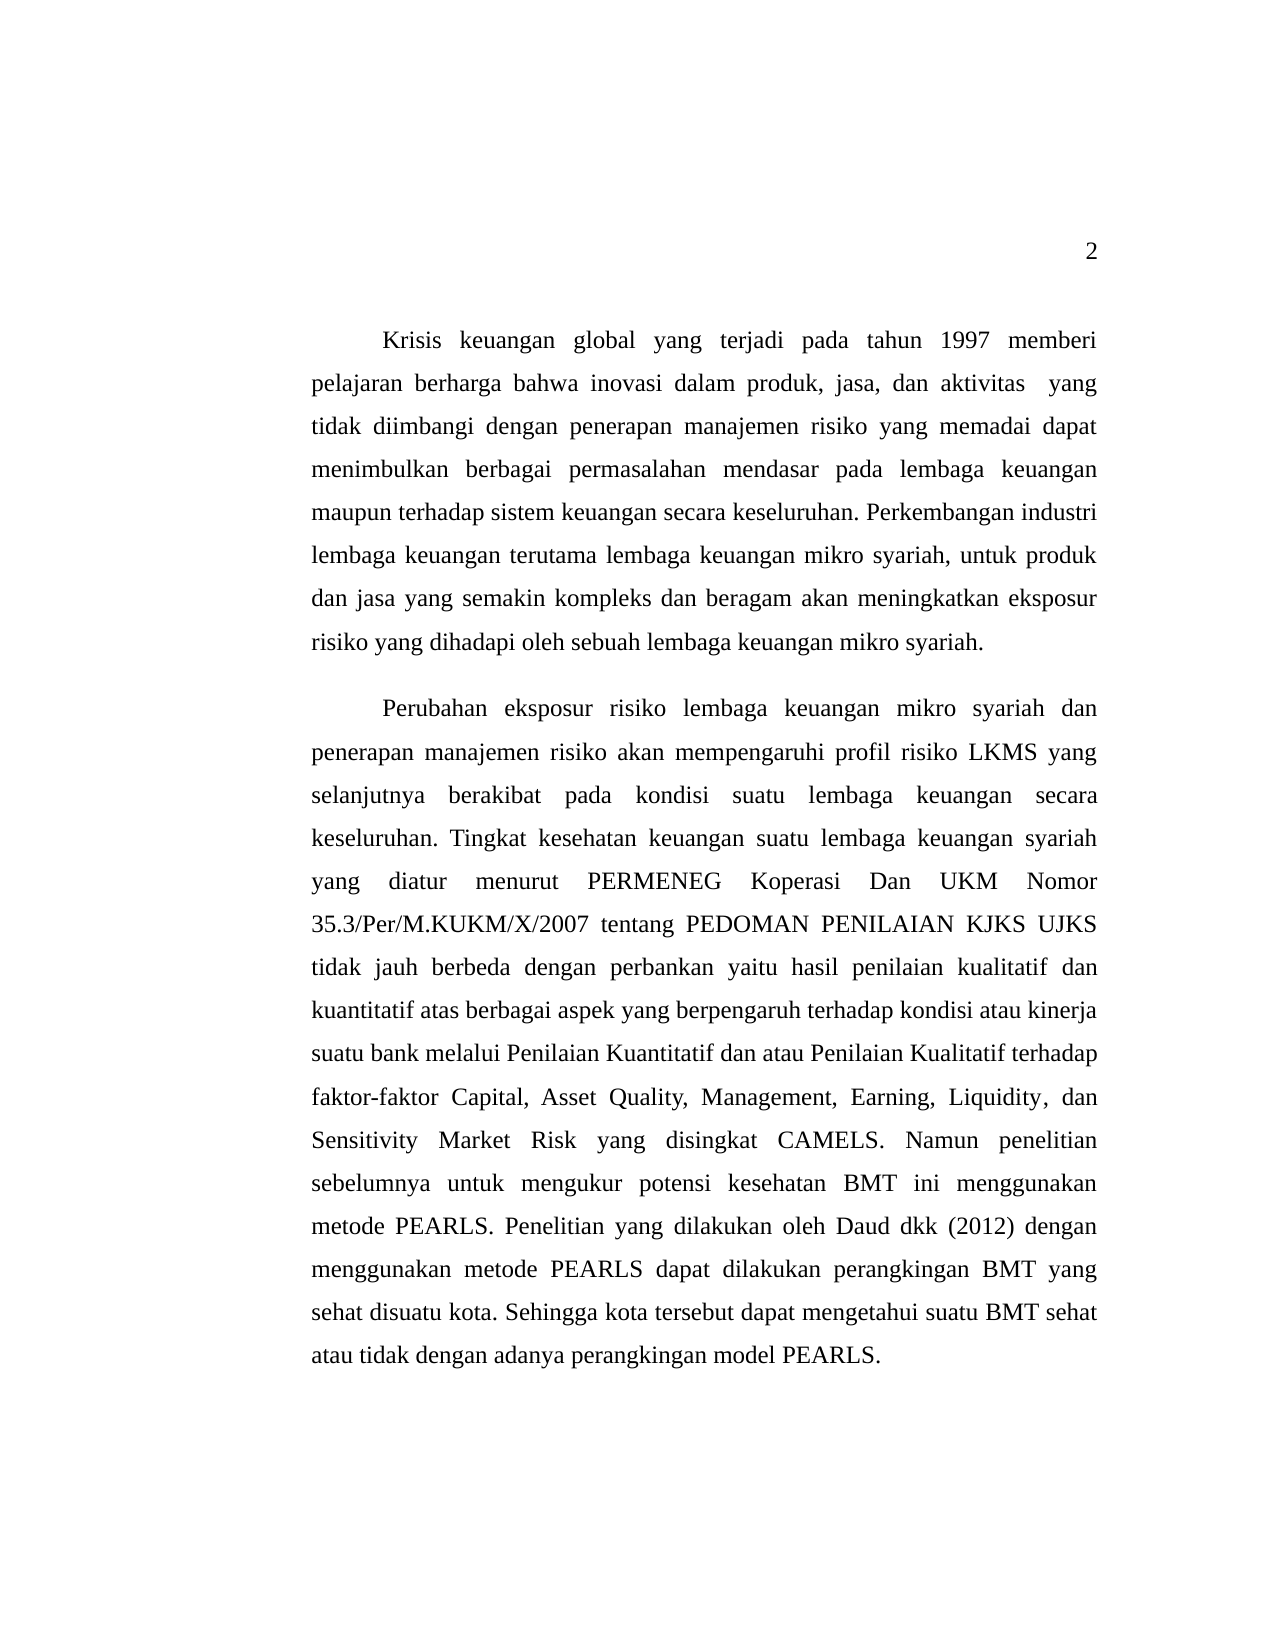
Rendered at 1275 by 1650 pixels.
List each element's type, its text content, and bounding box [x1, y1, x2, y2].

subtitle Krisis keuangan global yang terjadi pada tahun 1997 memberi pelajaran berharga bahwa inovasi dalam produk, jasa, dan aktivitas yang tidak diimbangi dengan penerapan manajemen risiko yang memadai dapat menimbulkan berbagai permasalahan mendasar pada lembaga keuangan maupun terhadap sistem keuangan secara keseluruhan. Perkembangan industri lembaga keuangan terutama lembaga keuangan mikro syariah, untuk produk dan jasa yang semakin kompleks dan beragam akan meningkatkan eksposur risiko yang dihadapi oleh sebuah lembaga keuangan mikro syariah. [311, 325, 1098, 655]
subtitle Perubahan eksposur risiko lembaga keuangan mikro syariah dan penerapan manajemen risiko akan mempengaruhi profil risiko LKMS yang selanjutnya berakibat pada kondisi suatu lembaga keuangan secara keseluruhan. Tingkat kesehatan keuangan suatu lembaga keuangan syariah yang diatur menurut PERMENEG Koperasi Dan UKM Nomor 35.3/Per/M.KUKM/X/2007 tentang PEDOMAN PENILAIAN KJKS UJKS tidak jauh berbeda dengan perbankan yaitu hasil penilaian kualitatif dan kuantitatif atas berbagai aspek yang berpengaruh terhadap kondisi atau kinerja suatu bank melalui Penilaian Kuantitatif dan atau Penilaian Kualitatif terhadap faktor-faktor Capital, Asset Quality, Management, Earning, Liquidity, dan Sensitivity Market Risk yang disingkat CAMELS. Namun penelitian sebelumnya untuk mengukur potensi kesehatan BMT ini menggunakan metode PEARLS. Penelitian yang dilakukan oleh Daud dkk (2012) dengan menggunakan metode PEARLS dapat dilakukan perangkingan BMT yang sehat disuatu kota. Sehingga kota tersebut dapat mengetahui suatu BMT sehat atau tidak dengan adanya perangkingan model PEARLS. [311, 693, 1098, 1369]
